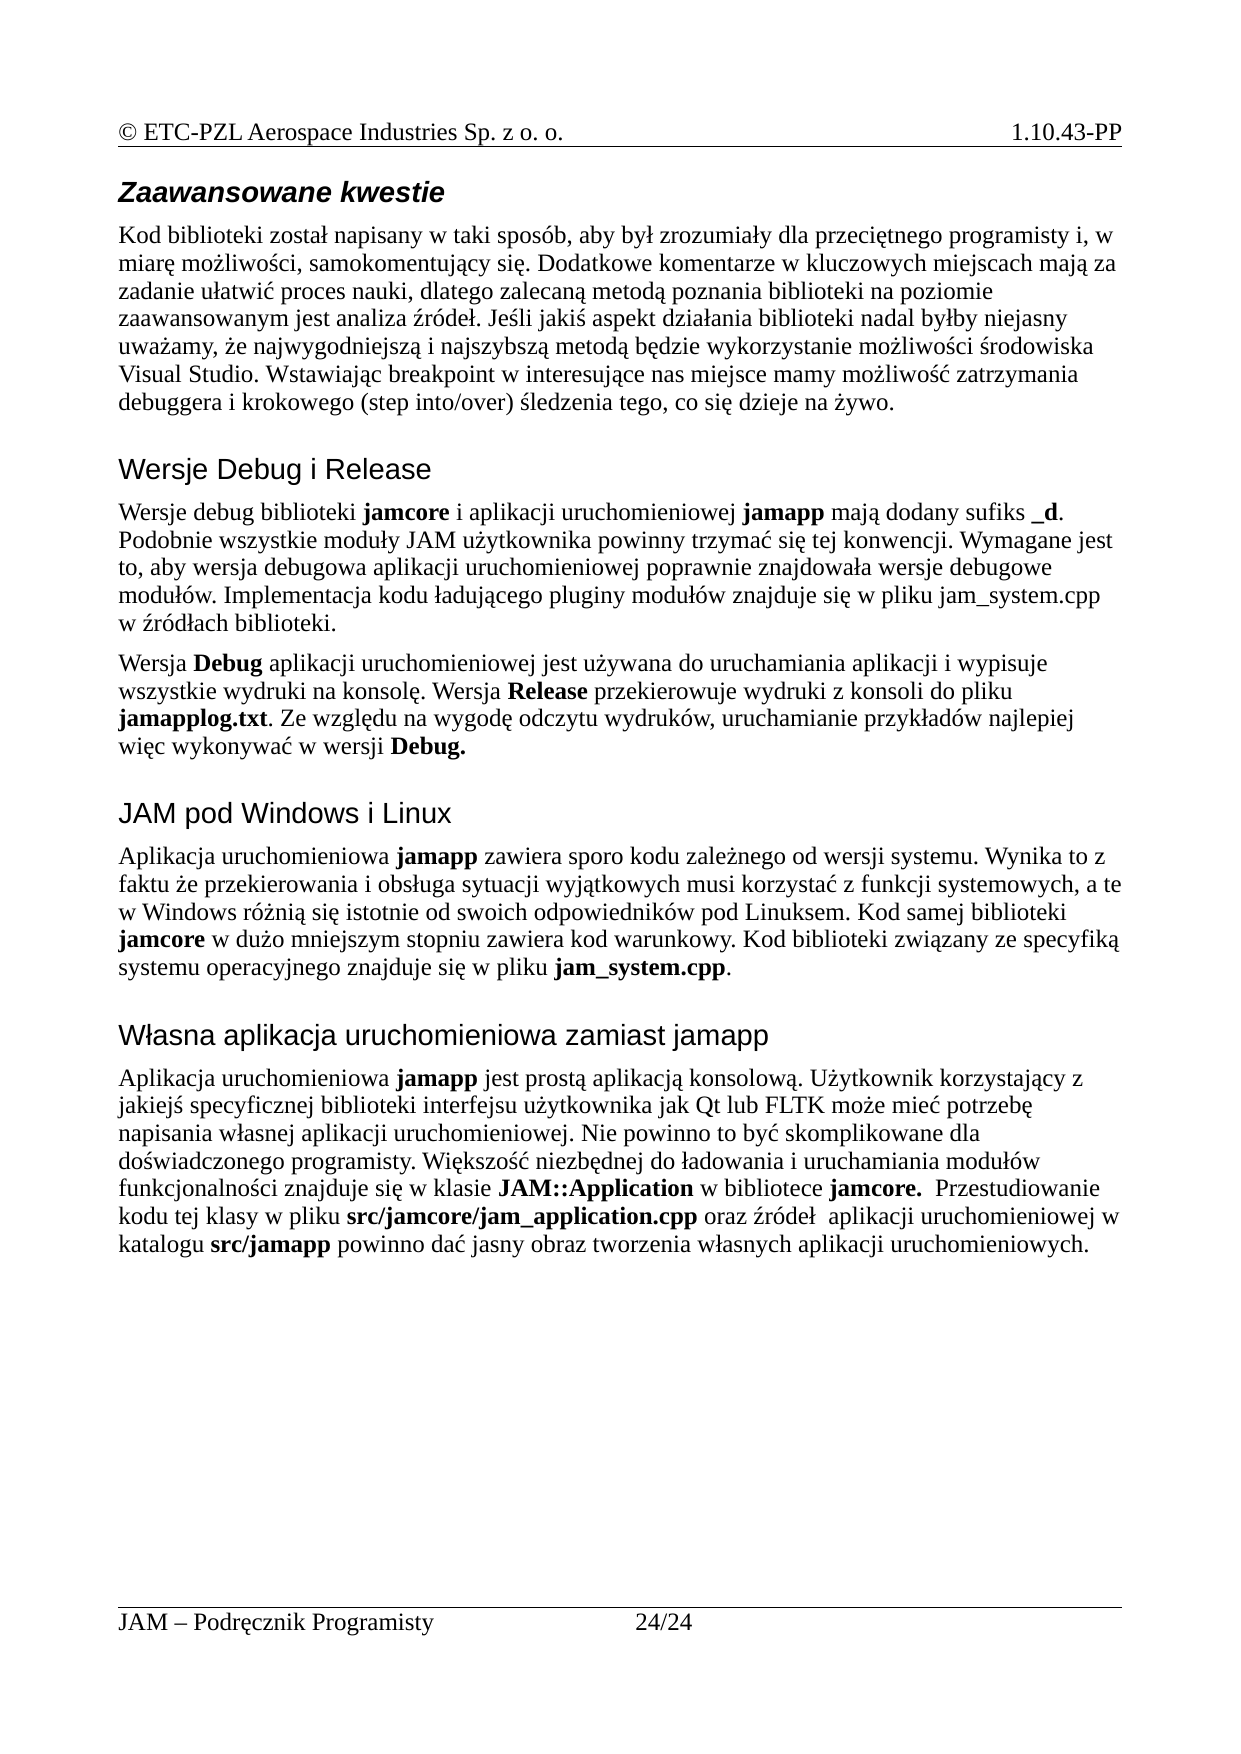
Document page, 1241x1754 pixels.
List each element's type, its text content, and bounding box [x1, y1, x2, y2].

subtitle Własna aplikacja uruchomieniowa zamiast jamapp [118, 1018, 1122, 1051]
subtitle JAM pod Windows i Linux [118, 797, 1122, 830]
subtitle Wersje Debug i Release [118, 453, 1122, 486]
text Aplikacja uruchomieniowa jamapp jest prostą aplikacją konsolową. Użytkownik korzystający z jakiejś specyficznej biblioteki interfejsu użytkownika jak Qt lub FLTK może mieć potrzebę napisania własnej aplikacji uruchomieniowej. Nie powinno to być skomplikowane dla doświadczonego programisty. Większość niezbędnej do ładowania i uruchamiania modułów funkcjonalności znajduje się w klasie JAM::Application w bibliotece jamcore. Przestudiowanie kodu tej klasy w pliku src/jamcore/jam_application.cpp oraz źródeł aplikacji uruchomieniowej w katalogu src/jamapp powinno dać jasny obraz tworzenia własnych aplikacji uruchomieniowych. [118, 1064, 1122, 1258]
text Wersja Debug aplikacji uruchomieniowej jest używana do uruchamiania aplikacji i wypisuje wszystkie wydruki na konsolę. Wersja Release przekierowuje wydruki z konsoli do pliku jamapplog.txt. Ze względu na wygodę odczytu wydruków, uruchamianie przykładów najlepiej więc wykonywać w wersji Debug. [118, 649, 1122, 760]
text Wersje debug biblioteki jamcore i aplikacji uruchomieniowej jamapp mają dodany sufiks _d. Podobnie wszystkie moduły JAM użytkownika powinny trzymać się tej konwencji. Wymagane jest to, aby wersja debugowa aplikacji uruchomieniowej poprawnie znajdowała wersje debugowe modułów. Implementacja kodu ładującego pluginy modułów znajduje się w pliku jam_system.cpp w źródłach biblioteki. [118, 498, 1122, 637]
subtitle Zaawansowane kwestie [118, 176, 1122, 209]
text Kod biblioteki został napisany w taki sposób, aby był zrozumiały dla przeciętnego programisty i, w miarę możliwości, samokomentujący się. Dodatkowe komentarze w kluczowych miejscach mają za zadanie ułatwić proces nauki, dlatego zalecaną metodą poznania biblioteki na poziomie zaawansowanym jest analiza źródeł. Jeśli jakiś aspekt działania biblioteki nadal byłby niejasny uważamy, że najwygodniejszą i najszybszą metodą będzie wykorzystanie możliwości środowiska Visual Studio. Wstawiając breakpoint w interesujące nas miejsce mamy możliwość zatrzymania debuggera i krokowego (step into/over) śledzenia tego, co się dzieje na żywo. [118, 221, 1122, 415]
text Aplikacja uruchomieniowa jamapp zawiera sporo kodu zależnego od wersji systemu. Wynika to z faktu że przekierowania i obsługa sytuacji wyjątkowych musi korzystać z funkcji systemowych, a te w Windows różnią się istotnie od swoich odpowiedników pod Linuksem. Kod samej biblioteki jamcore w dużo mniejszym stopniu zawiera kod warunkowy. Kod biblioteki związany ze specyfiką systemu operacyjnego znajduje się w pliku jam_system.cpp. [118, 842, 1122, 981]
